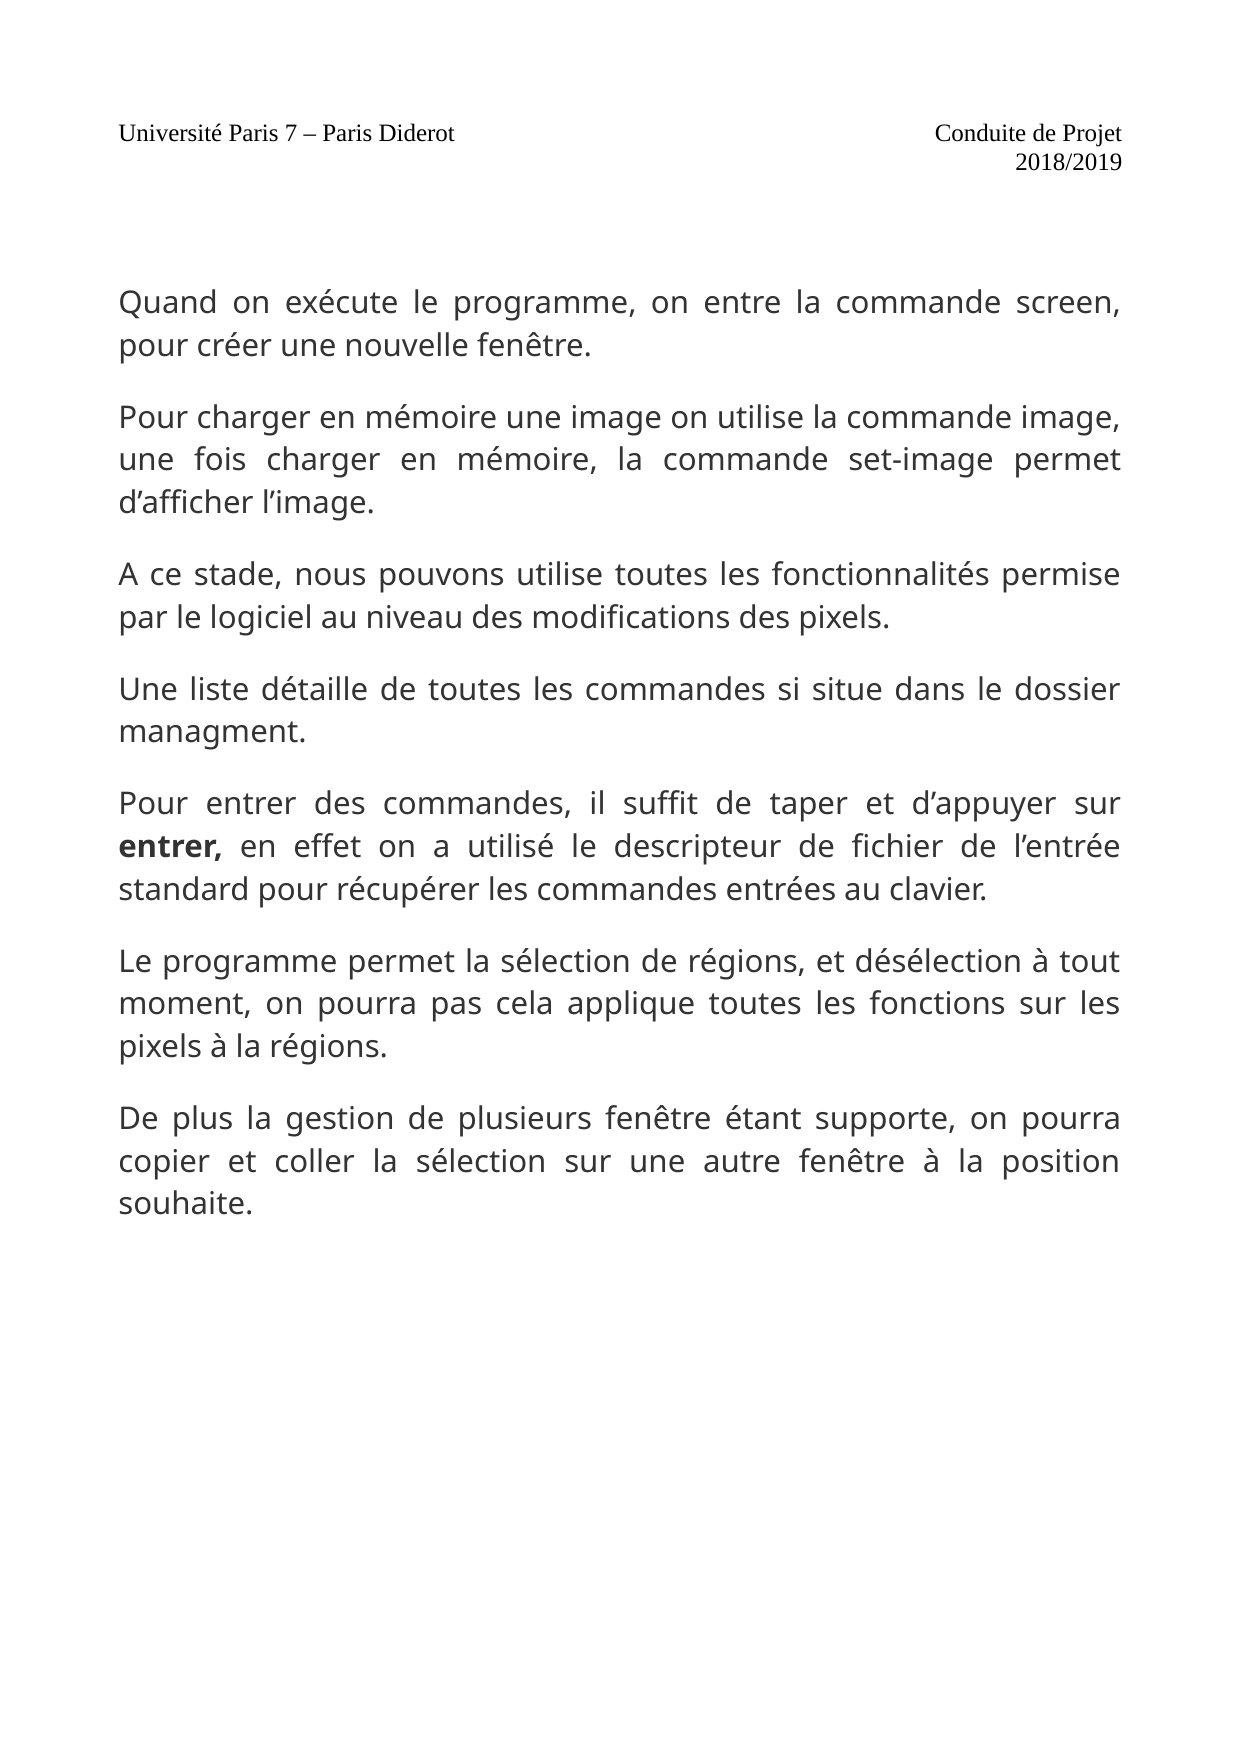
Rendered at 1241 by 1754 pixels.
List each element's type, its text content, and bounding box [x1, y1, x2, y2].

text Le programme permet la sélection de régions, et désélection à tout moment, on pourra pas cela applique toutes les fonctions sur les pixels à la régions. [118, 939, 1122, 1066]
text Pour entrer des commandes, il suffit de taper et d’appuyer sur entrer, en effet on a utilisé le descripteur de fichier de l’entrée standard pour récupérer les commandes entrées au clavier. [118, 781, 1122, 909]
text Une liste détaille de toutes les commandes si situe dans le dossier managment. [118, 667, 1122, 752]
text Pour charger en mémoire une image on utilise la commande image, une fois charger en mémoire, la commande set-image permet d’afficher l’image. [118, 395, 1122, 522]
text De plus la gestion de plusieurs fenêtre étant supporte, on pourra copier et coller la sélection sur une autre fenêtre à la position souhaite. [118, 1096, 1122, 1224]
text Quand on exécute le programme, on entre la commande screen, pour créer une nouvelle fenêtre. [118, 280, 1122, 365]
text A ce stade, nous pouvons utilise toutes les fonctionnalités permise par le logiciel au niveau des modifications des pixels. [118, 552, 1122, 637]
